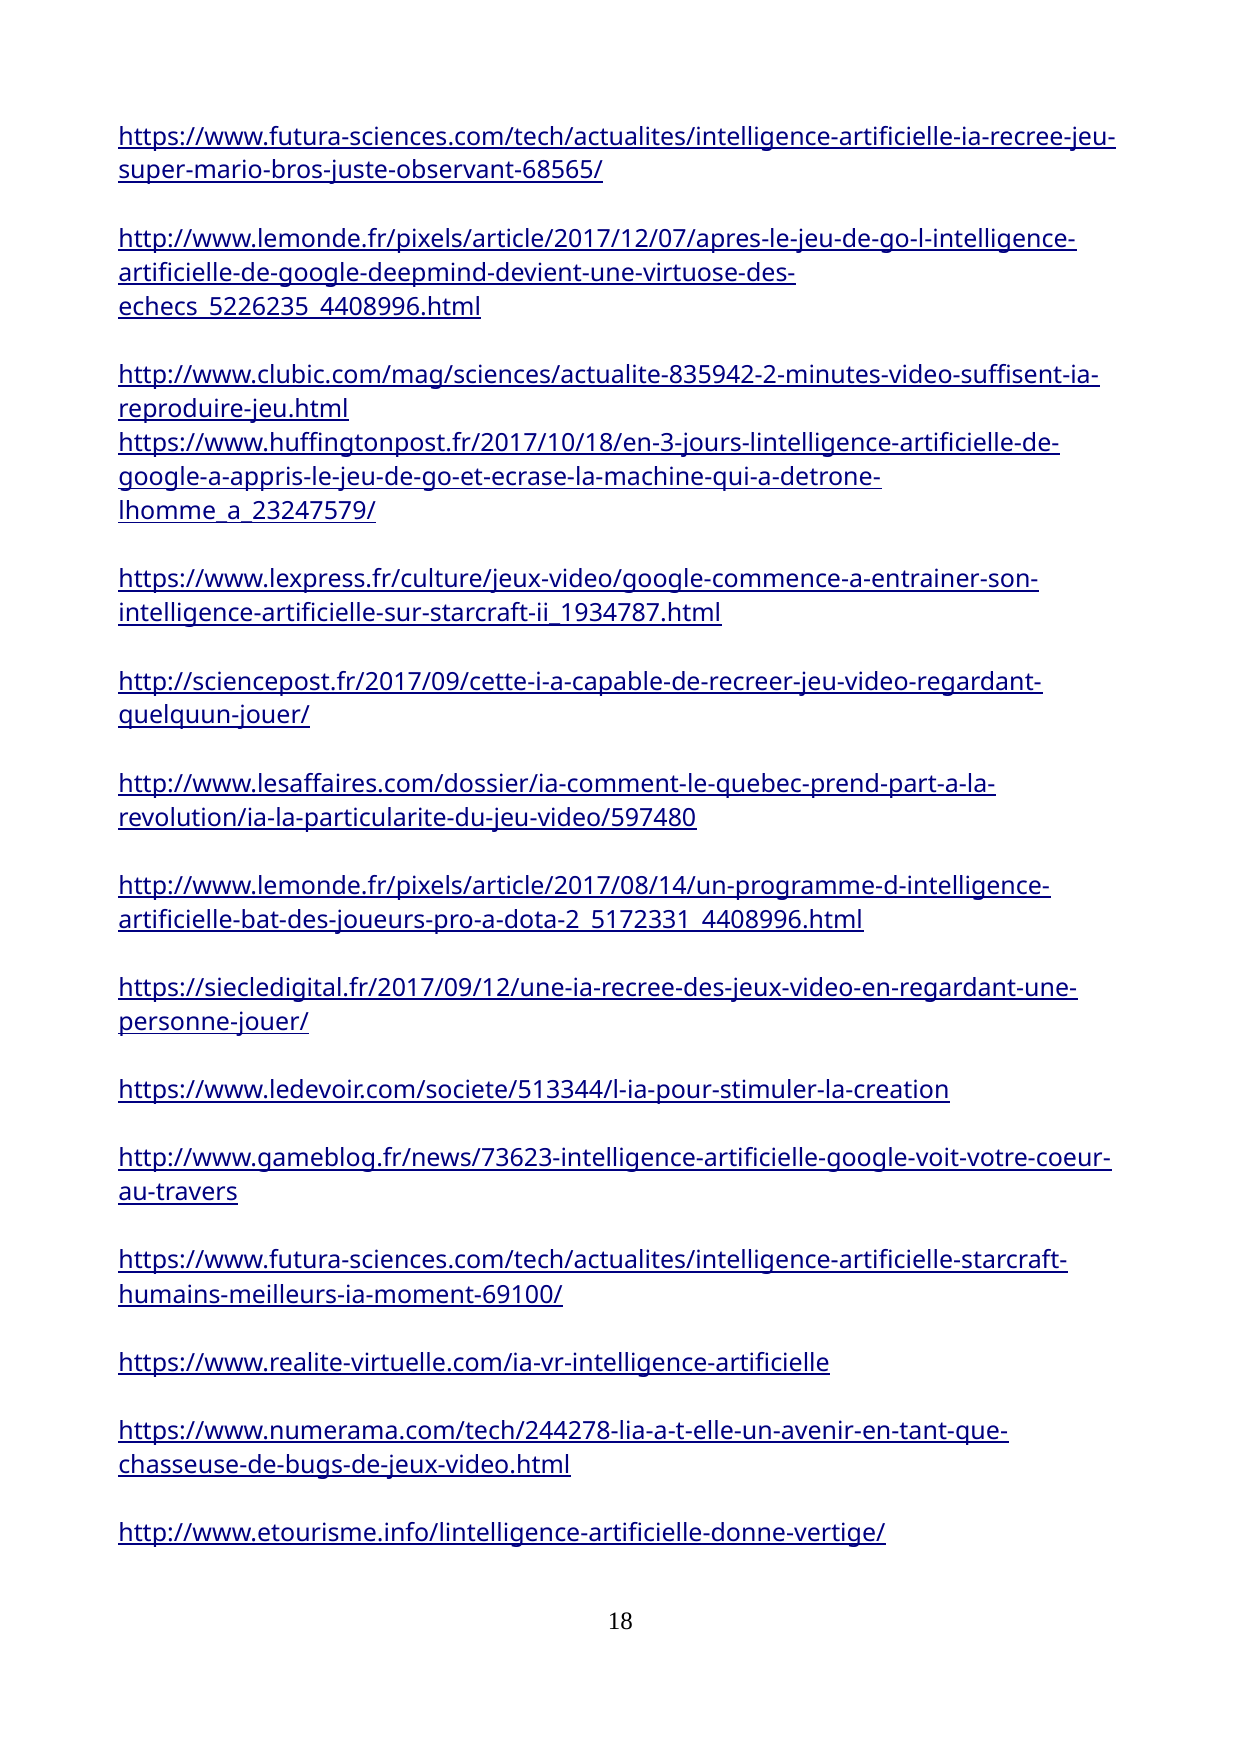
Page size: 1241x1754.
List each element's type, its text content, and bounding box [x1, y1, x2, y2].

text https://www.realite-virtuelle.com/ia-vr-intelligence-artificielle [118, 1344, 1122, 1378]
text http://www.gameblog.fr/news/73623-intelligence-artificielle-google-voit-votre-coeur-au-travers [118, 1140, 1122, 1208]
text https://siecledigital.fr/2017/09/12/une-ia-recree-des-jeux-video-en-regardant-une-personne-jouer/ [118, 970, 1122, 1038]
text http://www.lemonde.fr/pixels/article/2017/12/07/apres-le-jeu-de-go-l-intelligence-artificielle-de-google-deepmind-devient-une-virtuose-des-echecs_5226235_4408996.html [118, 220, 1122, 322]
text http://www.clubic.com/mag/sciences/actualite-835942-2-minutes-video-suffisent-ia-reproduire-jeu.html [118, 357, 1122, 425]
text http://www.etourisme.info/lintelligence-artificielle-donne-vertige/ [118, 1515, 1122, 1549]
text https://www.huffingtonpost.fr/2017/10/18/en-3-jours-lintelligence-artificielle-de-google-a-appris-le-jeu-de-go-et-ecrase-la-machine-qui-a-detrone-lhomme_a_23247579/ [118, 425, 1122, 527]
text https://www.lexpress.fr/culture/jeux-video/google-commence-a-entrainer-son-intelligence-artificielle-sur-starcraft-ii_1934787.html [118, 561, 1122, 629]
text https://www.numerama.com/tech/244278-lia-a-t-elle-un-avenir-en-tant-que-chasseuse-de-bugs-de-jeux-video.html [118, 1412, 1122, 1481]
text https://www.futura-sciences.com/tech/actualites/intelligence-artificielle-starcraft-humains-meilleurs-ia-moment-69100/ [118, 1242, 1122, 1310]
text https://www.ledevoir.com/societe/513344/l-ia-pour-stimuler-la-creation [118, 1072, 1122, 1106]
text http://sciencepost.fr/2017/09/cette-i-a-capable-de-recreer-jeu-video-regardant-quelquun-jouer/ [118, 663, 1122, 731]
text https://www.futura-sciences.com/tech/actualites/intelligence-artificielle-ia-recree-jeu-super-mario-bros-juste-observant-68565/ [118, 118, 1122, 186]
text http://www.lesaffaires.com/dossier/ia-comment-le-quebec-prend-part-a-la-revolution/ia-la-particularite-du-jeu-video/597480 [118, 765, 1122, 833]
text http://www.lemonde.fr/pixels/article/2017/08/14/un-programme-d-intelligence-artificielle-bat-des-joueurs-pro-a-dota-2_5172331_4408996.html [118, 867, 1122, 936]
